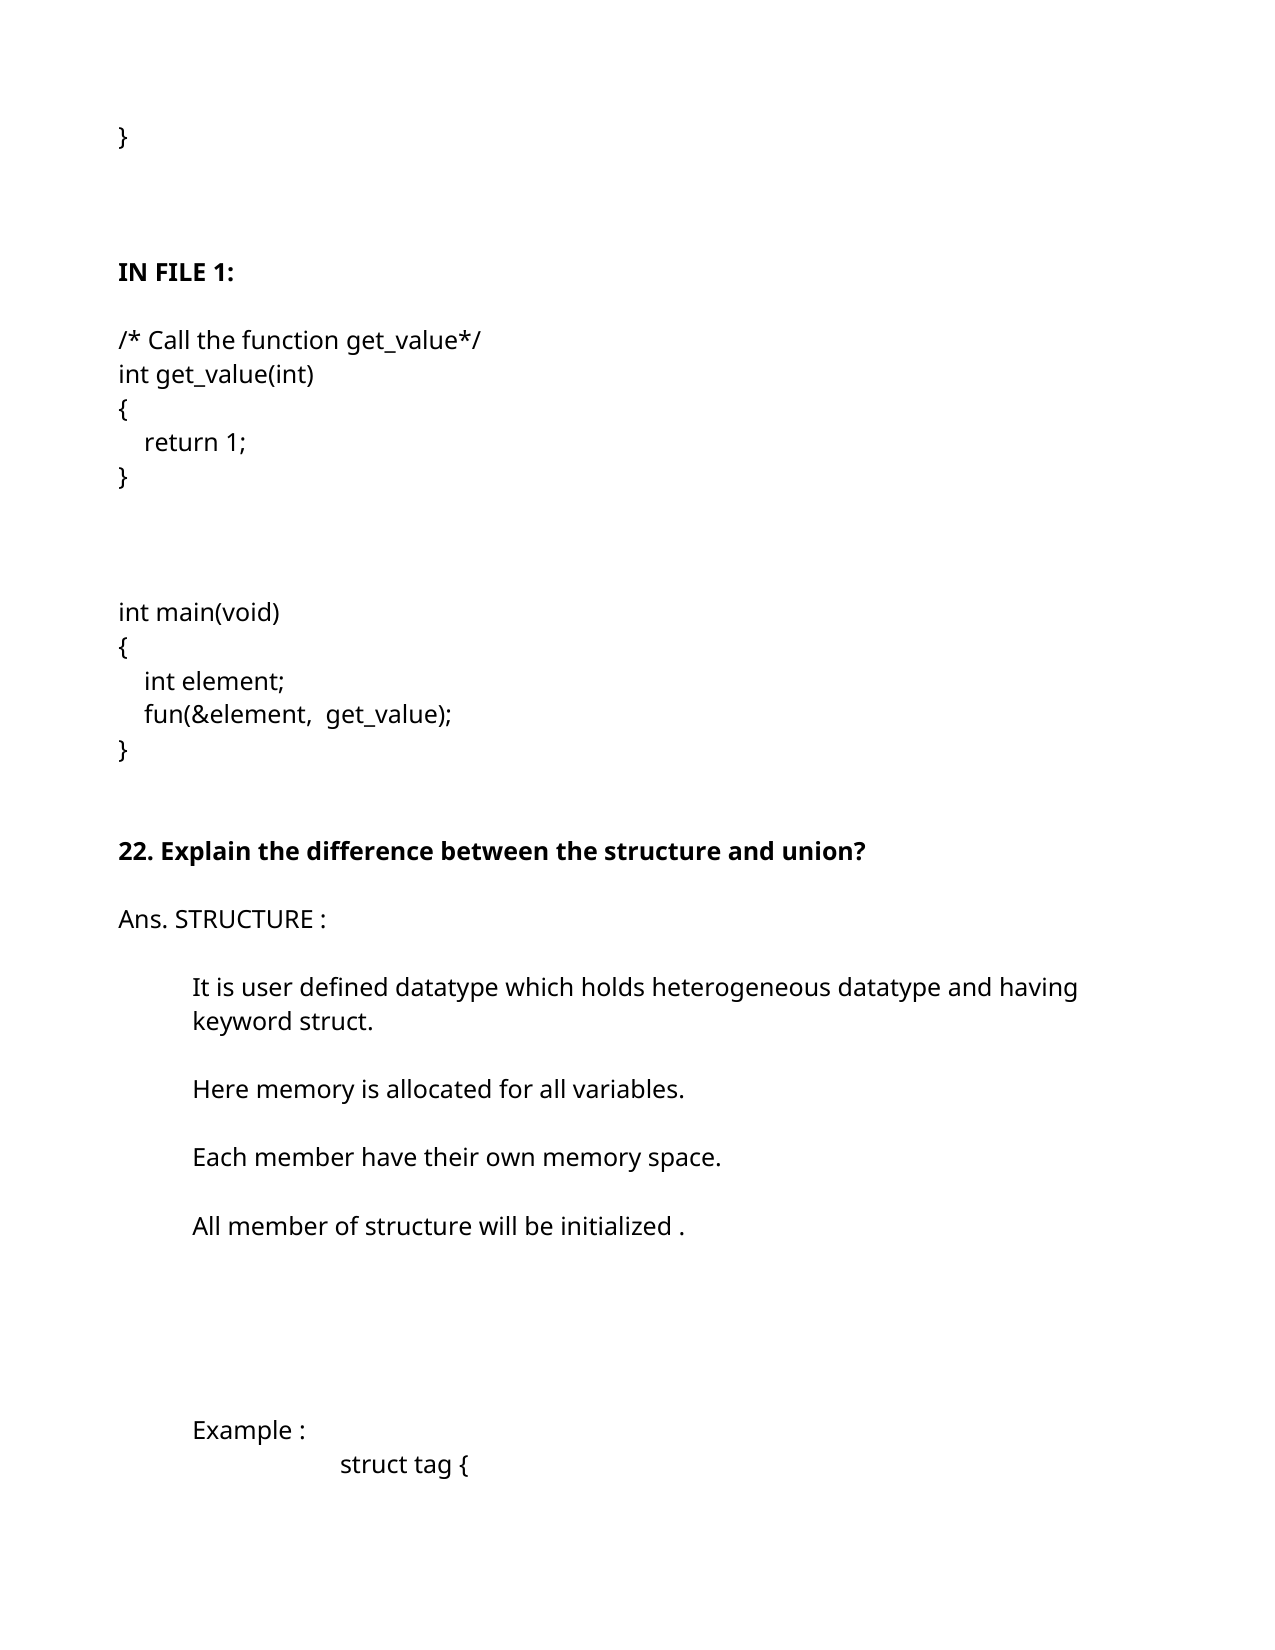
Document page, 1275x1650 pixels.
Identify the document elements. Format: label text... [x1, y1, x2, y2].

text fun(&element, get_value); [118, 697, 1157, 731]
text /* Call the function get_value*/ [118, 322, 1157, 357]
text return 1; [118, 425, 1157, 459]
text int element; [118, 663, 1157, 697]
text IN FILE 1: [118, 254, 1157, 288]
text } [118, 731, 1157, 765]
text 22. Explain the difference between the structure and union? [118, 833, 1157, 867]
text All member of structure will be initialized . [118, 1208, 1157, 1242]
text } [118, 459, 1157, 493]
text { [118, 629, 1157, 663]
text Ans. STRUCTURE : [118, 902, 1157, 936]
text { [118, 391, 1157, 425]
text It is user defined datatype which holds heterogeneous datatype and having [118, 970, 1157, 1004]
text } [118, 118, 1157, 152]
text Example : [118, 1412, 1157, 1447]
text keyword struct. [118, 1004, 1157, 1038]
text Each member have their own memory space. [118, 1140, 1157, 1174]
text struct tag { [118, 1447, 1157, 1481]
text Here memory is allocated for all variables. [118, 1072, 1157, 1106]
text int main(void) [118, 595, 1157, 629]
text int get_value(int) [118, 357, 1157, 391]
